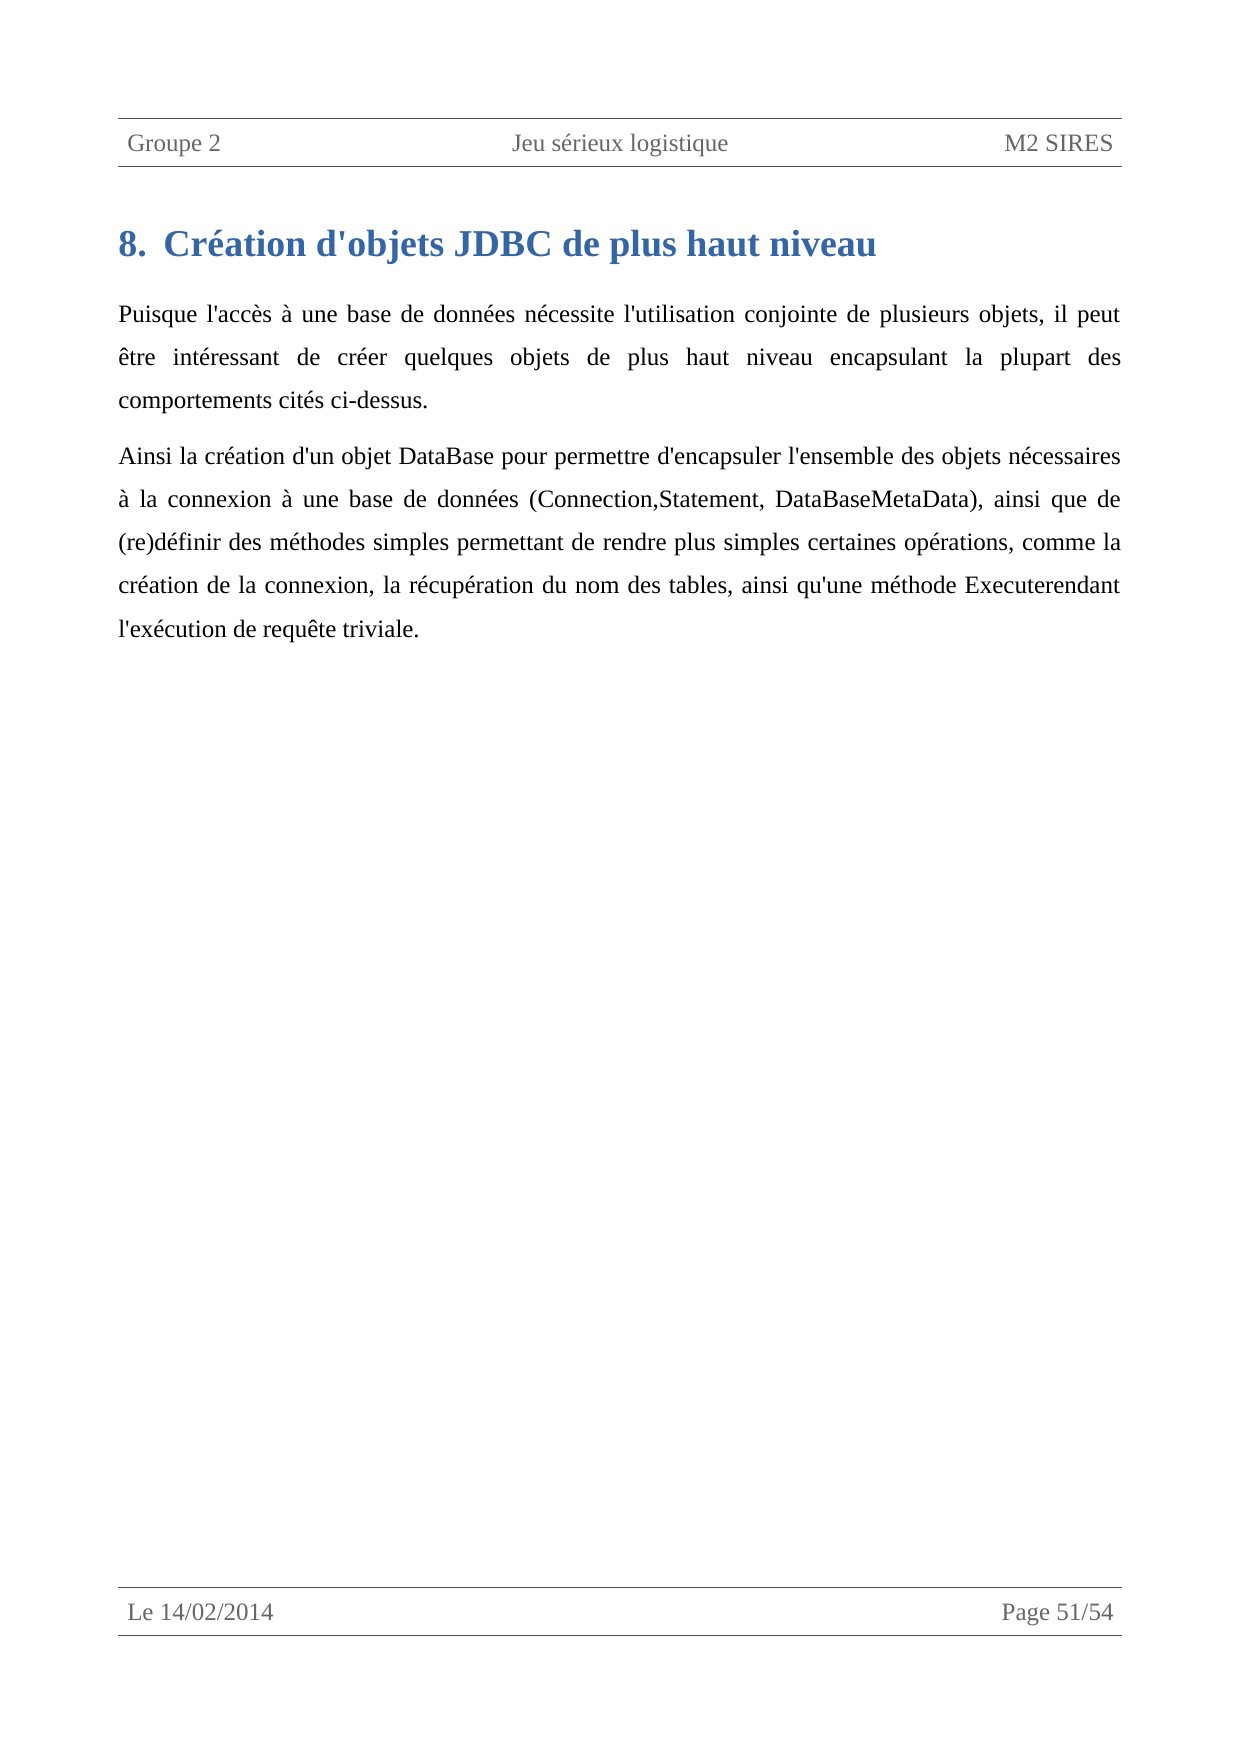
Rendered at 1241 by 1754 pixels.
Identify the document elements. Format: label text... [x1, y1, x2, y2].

text Puisque l'accès à une base de données nécessite l'utilisation conjointe de plusieurs objets, il peut être intéressant de créer quelques objets de plus haut niveau encapsulant la plupart des comportements cités ci-dessus. [118, 299, 1122, 414]
subtitle Création d'objets JDBC de plus haut niveau [118, 221, 1122, 265]
text Ainsi la création d'un objet DataBase pour permettre d'encapsuler l'ensemble des objets nécessaires à la connexion à une base de données (Connection,Statement, DataBaseMetaData), ainsi que de (re)définir des méthodes simples permettant de rendre plus simples certaines opérations, comme la création de la connexion, la récupération du nom des tables, ainsi qu'une méthode Executerendant l'exécution de requête triviale. [118, 441, 1122, 642]
